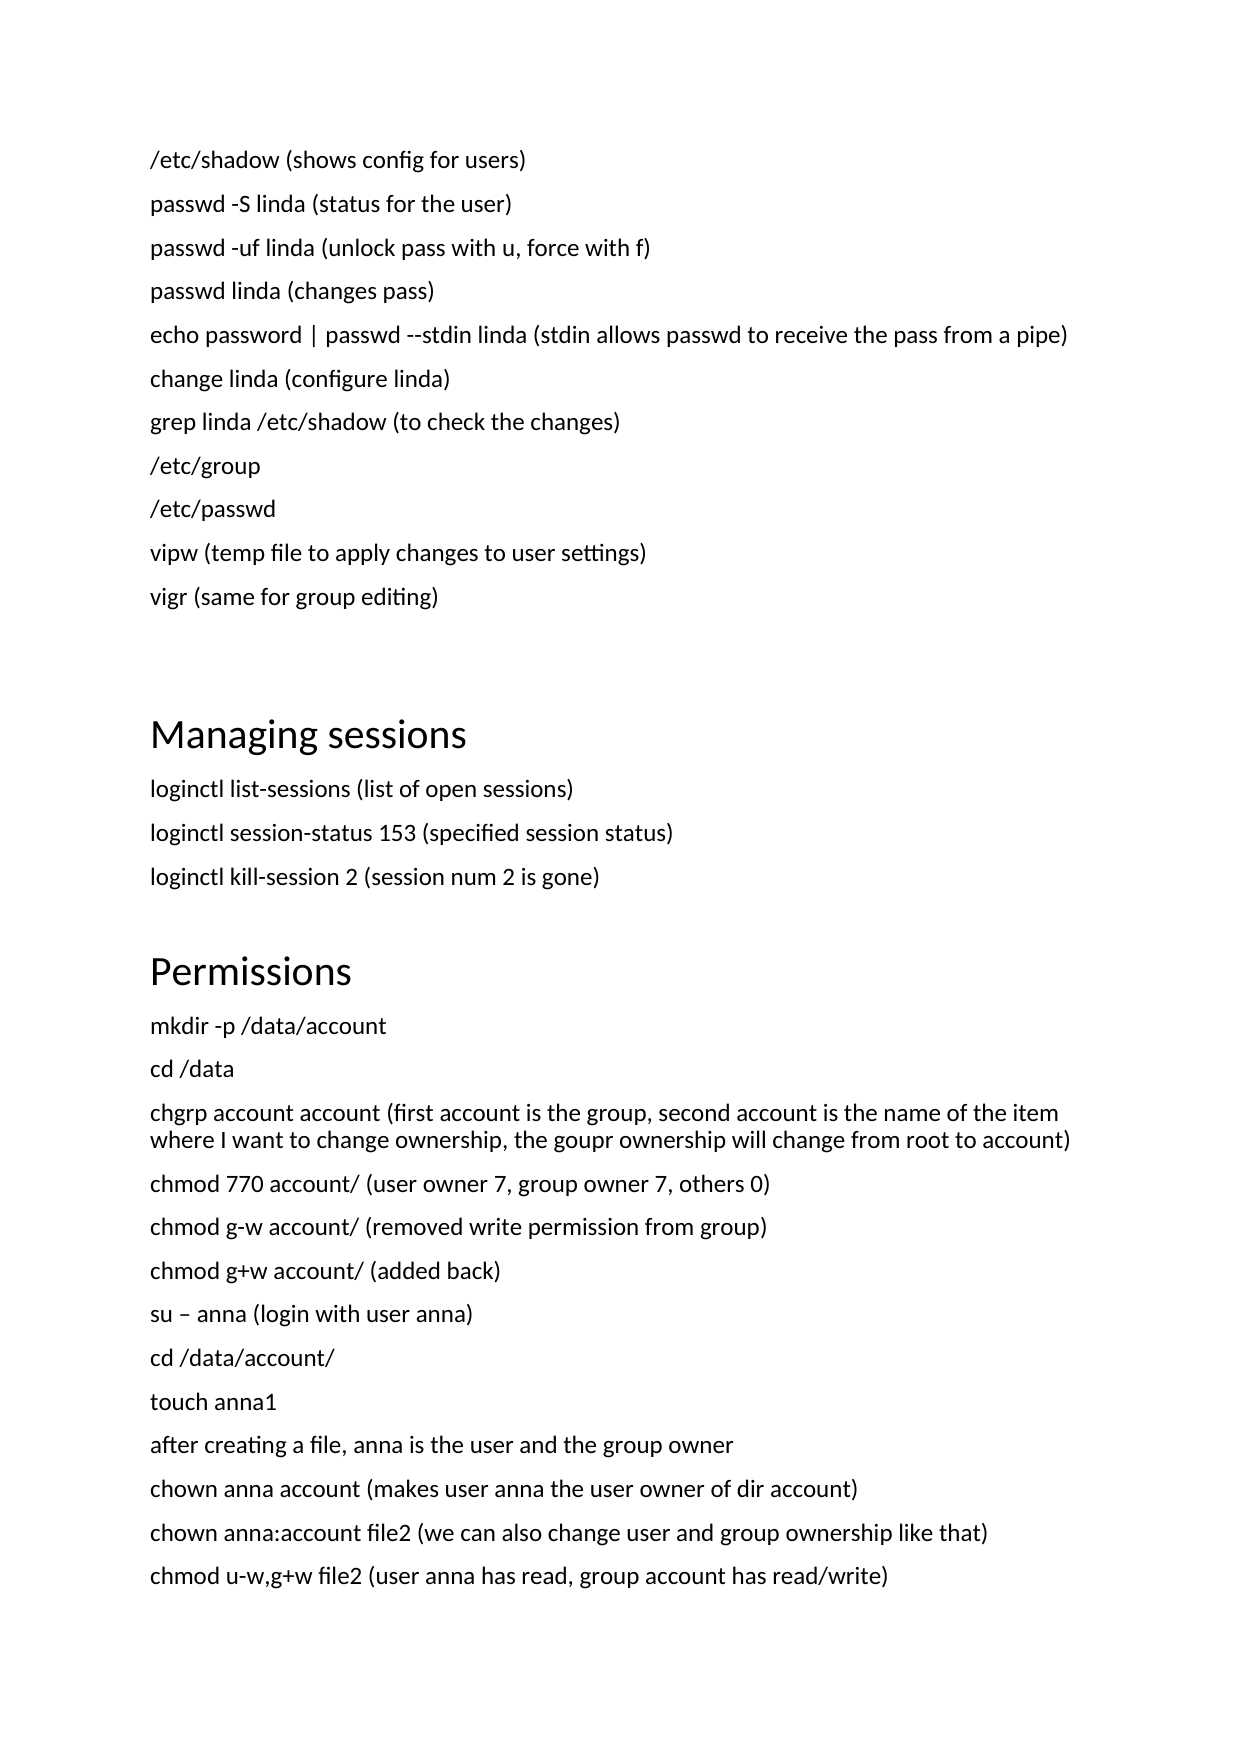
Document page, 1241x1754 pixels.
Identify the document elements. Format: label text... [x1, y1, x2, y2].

text change linda (configure linda) [150, 368, 1090, 393]
text chown anna:account file2 (we can also change user and group ownership like that) [150, 1522, 1090, 1547]
text chmod u-w,g+w file2 (user anna has read, group account has read/write) [150, 1566, 1090, 1591]
text echo password | passwd --stdin linda (stdin allows passwd to receive the pass from a pipe) [150, 324, 1090, 349]
text vigr (same for group editing) [150, 586, 1090, 611]
text passwd -uf linda (unlock pass with u, force with f) [150, 237, 1090, 262]
text Permissions [150, 954, 1090, 995]
text /etc/group [150, 456, 1090, 481]
text chmod g+w account/ (added back) [150, 1261, 1090, 1286]
text /etc/shadow (shows config for users) [150, 150, 1090, 175]
text vipw (temp file to apply changes to user settings) [150, 543, 1090, 568]
text Managing sessions [150, 717, 1090, 759]
text passwd -S linda (status for the user) [150, 194, 1090, 219]
text /etc/passwd [150, 499, 1090, 524]
text passwd linda (changes pass) [150, 281, 1090, 306]
text cd /data [150, 1059, 1090, 1084]
text mkdir -p /data/account [150, 1015, 1090, 1040]
text loginctl kill-session 2 (session num 2 is gone) [150, 866, 1090, 891]
text grep linda /etc/shadow (to check the changes) [150, 412, 1090, 437]
text loginctl session-status 153 (specified session status) [150, 823, 1090, 848]
text chown anna account (makes user anna the user owner of dir account) [150, 1479, 1090, 1504]
text touch anna1 [150, 1391, 1090, 1416]
text chgrp account account (first account is the group, second account is the name of the item where I want to change ownership, the goupr ownership will change from root to account) [150, 1103, 1090, 1154]
text su – anna (login with user anna) [150, 1304, 1090, 1329]
text after creating a file, anna is the user and the group owner [150, 1435, 1090, 1460]
text chmod g-w account/ (removed write permission from group) [150, 1217, 1090, 1242]
text loginctl list-sessions (list of open sessions) [150, 779, 1090, 804]
text chmod 770 account/ (user owner 7, group owner 7, others 0) [150, 1173, 1090, 1198]
text cd /data/account/ [150, 1348, 1090, 1373]
